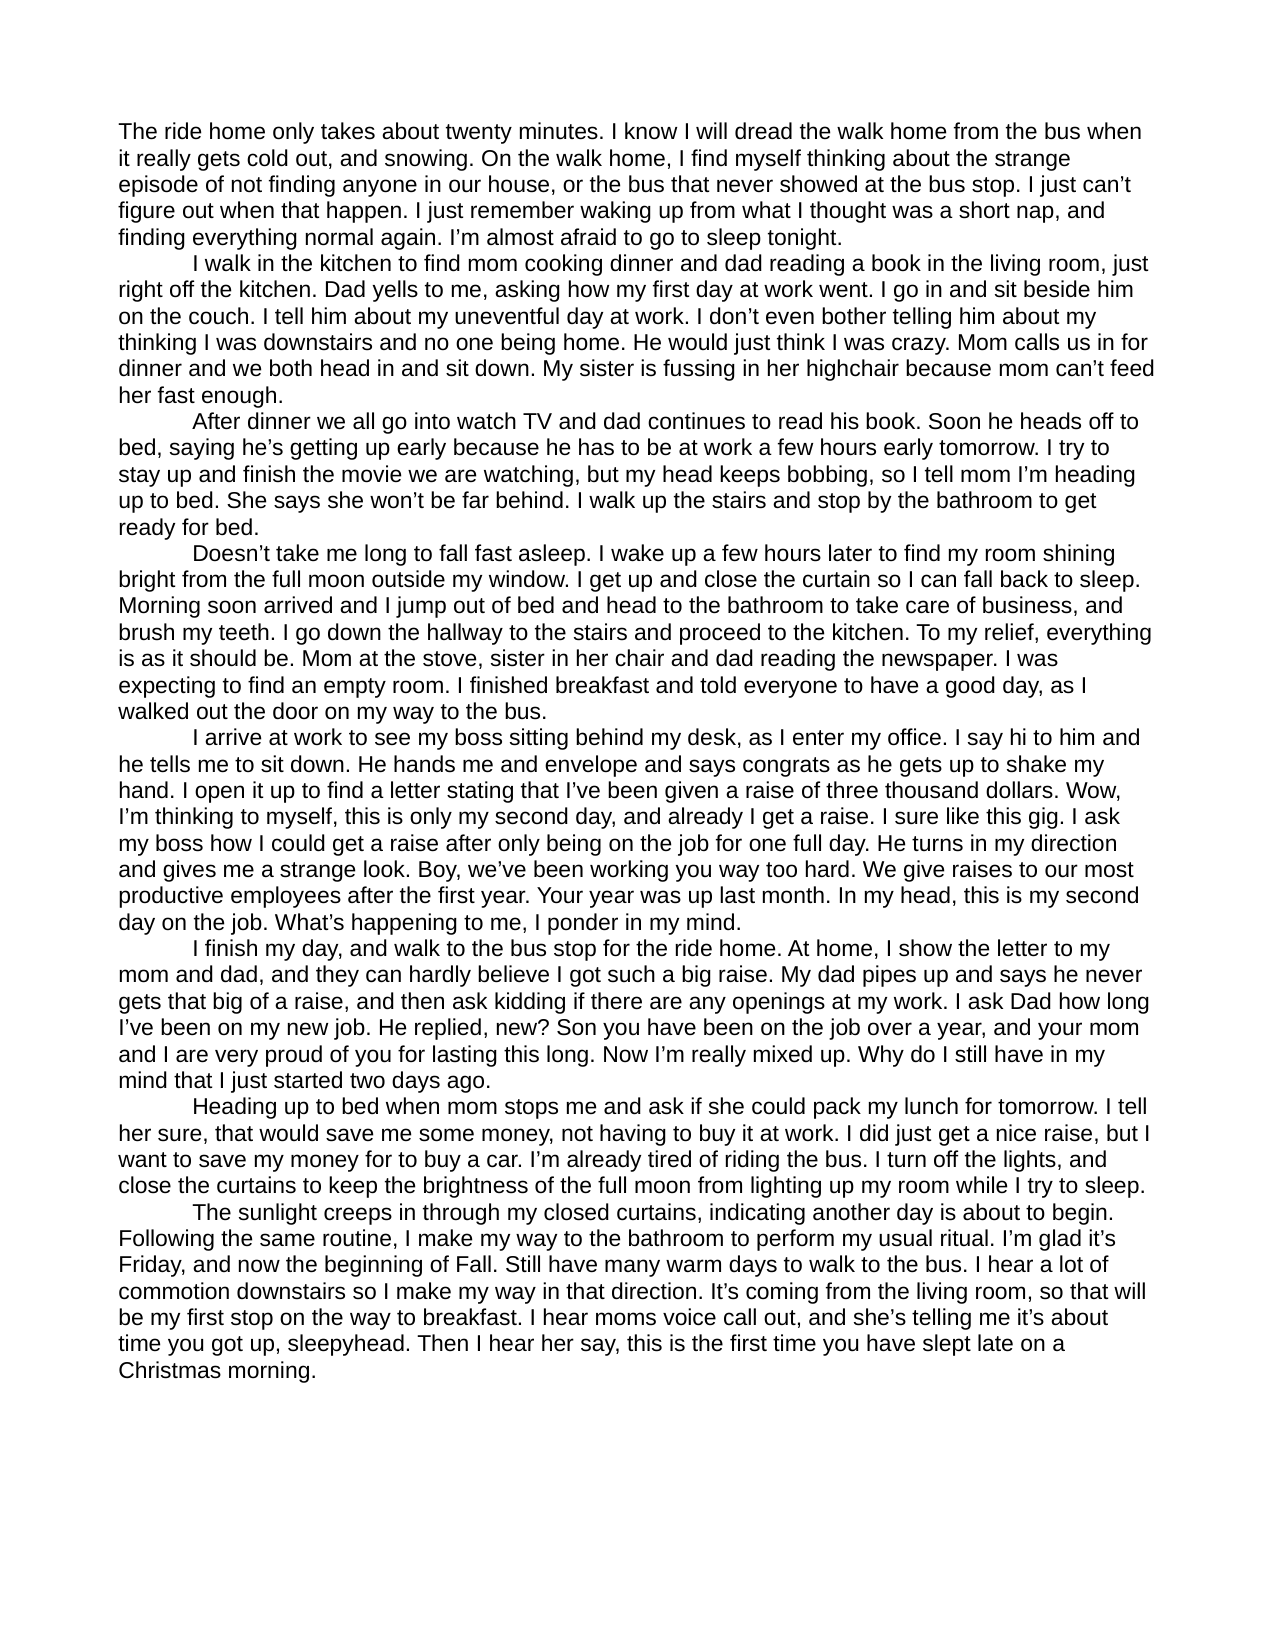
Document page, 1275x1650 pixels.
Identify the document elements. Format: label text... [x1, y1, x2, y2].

text I walk in the kitchen to find mom cooking dinner and dad reading a book in the living room, just right off the kitchen. Dad yells to me, asking how my first day at work went. I go in and sit beside him on the couch. I tell him about my uneventful day at work. I don’t even bother telling him about my thinking I was downstairs and no one being home. He would just think I was crazy. Mom calls us in for dinner and we both head in and sit down. My sister is fussing in her highchair because mom can’t feed her fast enough. [118, 250, 1157, 408]
text I arrive at work to see my boss sitting behind my desk, as I enter my office. I say hi to him and he tells me to sit down. He hands me and envelope and says congrats as he gets up to shake my hand. I open it up to find a letter stating that I’ve been given a raise of three thousand dollars. Wow, I’m thinking to myself, this is only my second day, and already I get a raise. I sure like this gig. I ask my boss how I could get a raise after only being on the job for one full day. He turns in my direction and gives me a strange look. Boy, we’ve been working you way too hard. We give raises to our most productive employees after the first year. Your year was up last month. In my head, this is my second day on the job. What’s happening to me, I ponder in my mind. [118, 724, 1157, 935]
text The sunlight creeps in through my closed curtains, indicating another day is about to begin. Following the same routine, I make my way to the bathroom to perform my usual ritual. I’m glad it’s Friday, and now the beginning of Fall. Still have many warm days to walk to the bus. I hear a lot of commotion downstairs so I make my way in that direction. It’s coming from the living room, so that will be my first stop on the way to breakfast. I hear moms voice call out, and she’s telling me it’s about time you got up, sleepyhead. Then I hear her say, this is the first time you have slept late on a Christmas morning. [118, 1199, 1157, 1383]
text I finish my day, and walk to the bus stop for the ride home. At home, I show the letter to my mom and dad, and they can hardly believe I got such a big raise. My dad pipes up and says he never gets that big of a raise, and then ask kidding if there are any openings at my work. I ask Dad how long I’ve been on my new job. He replied, new? Son you have been on the job over a year, and your mom and I are very proud of you for lasting this long. Now I’m really mixed up. Why do I still have in my mind that I just started two days ago. [118, 935, 1157, 1093]
text After dinner we all go into watch TV and dad continues to read his book. Soon he heads off to bed, saying he’s getting up early because he has to be at work a few hours early tomorrow. I try to stay up and finish the movie we are watching, but my head keeps bobbing, so I tell mom I’m heading up to bed. She says she won’t be far behind. I walk up the stairs and stop by the bathroom to get ready for bed. [118, 408, 1157, 540]
text Doesn’t take me long to fall fast asleep. I wake up a few hours later to find my room shining bright from the full moon outside my window. I get up and close the curtain so I can fall back to sleep. Morning soon arrived and I jump out of bed and head to the bathroom to take care of business, and brush my teeth. I go down the hallway to the stairs and proceed to the kitchen. To my relief, everything is as it should be. Mom at the stove, sister in her chair and dad reading the newspaper. I was expecting to find an empty room. I finished breakfast and told everyone to have a good day, as I walked out the door on my way to the bus. [118, 540, 1157, 724]
text Heading up to bed when mom stops me and ask if she could pack my lunch for tomorrow. I tell her sure, that would save me some money, not having to buy it at work. I did just get a nice raise, but I want to save my money for to buy a car. I’m already tired of riding the bus. I turn off the lights, and close the curtains to keep the brightness of the full moon from lighting up my room while I try to sleep. [118, 1093, 1157, 1199]
text The ride home only takes about twenty minutes. I know I will dread the walk home from the bus when it really gets cold out, and snowing. On the walk home, I find myself thinking about the strange episode of not finding anyone in our house, or the bus that never showed at the bus stop. I just can’t figure out when that happen. I just remember waking up from what I thought was a short nap, and finding everything normal again. I’m almost afraid to go to sleep tonight. [118, 118, 1157, 250]
